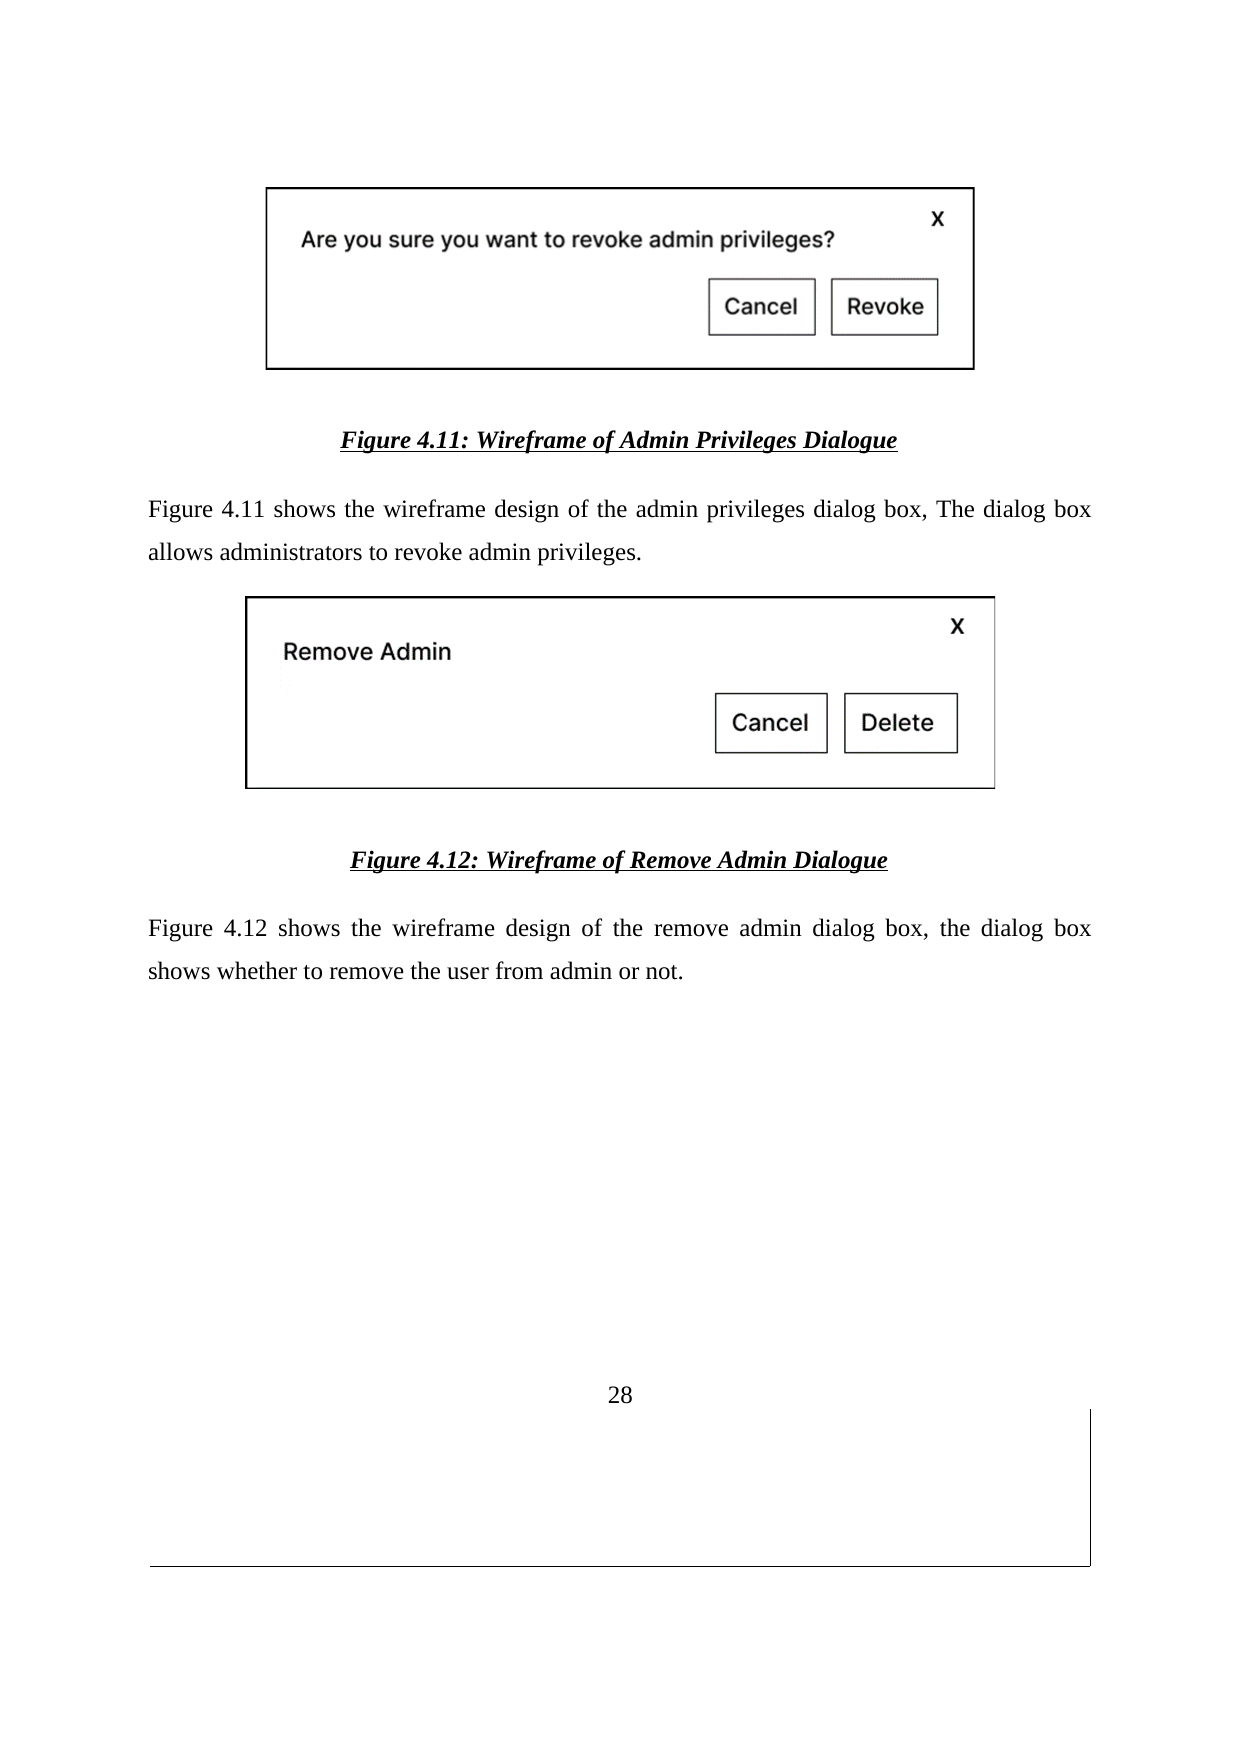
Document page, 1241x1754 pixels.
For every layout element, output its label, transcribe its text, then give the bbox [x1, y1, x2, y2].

text Figure 4.12: Wireframe of Remove Admin Dialogue [148, 845, 1092, 873]
text Figure 4.11: Wireframe of Admin Privileges Dialogue [148, 426, 1092, 454]
text Figure 4.12 shows the wireframe design of the remove admin dialog box, the dialog box shows whether to remove the user from admin or not. [148, 913, 1092, 985]
text Figure 4.11 shows the wireframe design of the admin privileges dialog box, The dialog box allows administrators to revoke admin privileges. [148, 494, 1092, 566]
